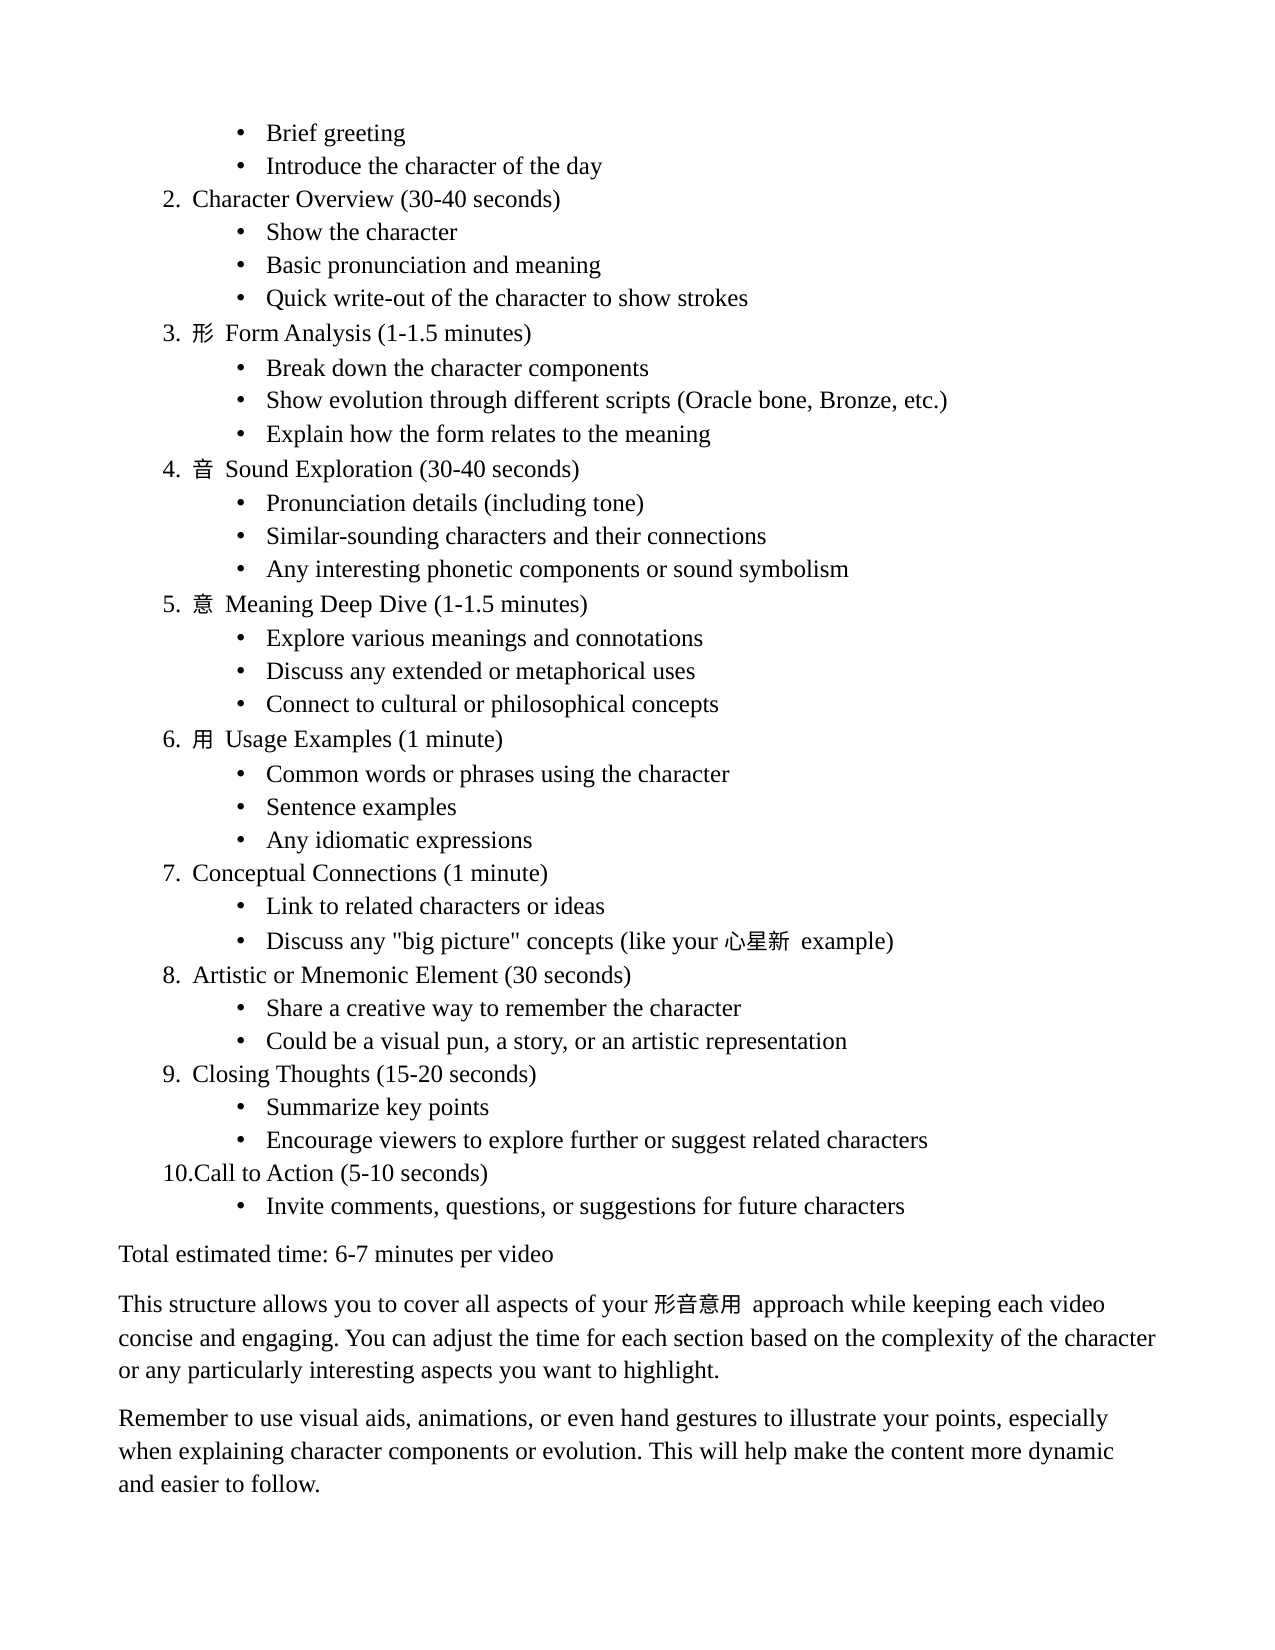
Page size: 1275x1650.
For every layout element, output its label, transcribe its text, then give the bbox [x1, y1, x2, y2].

list Could be a visual pun, a story, or an artistic representation [236, 1026, 1157, 1055]
list Share a creative way to remember the character [236, 993, 1157, 1022]
list Conceptual Connections (1 minute) [162, 858, 1157, 887]
list Break down the character components [236, 353, 1157, 381]
list Encourage viewers to explore further or suggest related characters [236, 1125, 1157, 1154]
list 用 Usage Examples (1 minute) [162, 722, 1157, 754]
list Discuss any extended or metaphorical uses [236, 656, 1157, 685]
list Common words or phrases using the character [236, 759, 1157, 788]
text This structure allows you to cover all aspects of your 形音意用 approach while keeping each video concise and engaging. You can adjust the time for each section based on the complexity of the character or any particularly interesting aspects you want to highlight. [118, 1287, 1157, 1384]
list Sentence examples [236, 792, 1157, 821]
list Invite comments, questions, or suggestions for future characters [236, 1191, 1157, 1220]
list Link to related characters or ideas [236, 891, 1157, 920]
list 形 Form Analysis (1-1.5 minutes) [162, 316, 1157, 348]
list Character Overview (30-40 seconds) [162, 184, 1157, 213]
list Basic pronunciation and meaning [236, 250, 1157, 279]
list Closing Thoughts (15-20 seconds) [162, 1059, 1157, 1088]
list Quick write-out of the character to show strokes [236, 283, 1157, 312]
list 意 Meaning Deep Dive (1-1.5 minutes) [162, 587, 1157, 619]
list Connect to cultural or philosophical concepts [236, 689, 1157, 718]
list Explain how the form relates to the meaning [236, 419, 1157, 447]
list Brief greeting [236, 118, 1157, 147]
list Artistic or Mnemonic Element (30 seconds) [162, 960, 1157, 989]
list Introduce the character of the day [236, 151, 1157, 180]
list Any idiomatic expressions [236, 825, 1157, 854]
text Total estimated time: 6-7 minutes per video [118, 1239, 1157, 1268]
list Any interesting phonetic components or sound symbolism [236, 554, 1157, 583]
list Explore various meanings and connotations [236, 623, 1157, 652]
text Remember to use visual aids, animations, or even hand gestures to illustrate your points, especially when explaining character components or evolution. This will help make the content more dynamic and easier to follow. [118, 1403, 1157, 1498]
list Pronunciation details (including tone) [236, 488, 1157, 517]
list 音 Sound Exploration (30-40 seconds) [162, 452, 1157, 483]
list Discuss any "big picture" concepts (like your 心星新 example) [236, 924, 1157, 956]
list Show evolution through different scripts (Oracle bone, Bronze, etc.) [236, 386, 1157, 414]
list Call to Action (5-10 seconds) [162, 1158, 1157, 1187]
list Show the character [236, 217, 1157, 246]
list Similar-sounding characters and their connections [236, 521, 1157, 550]
list Summarize key points [236, 1092, 1157, 1121]
